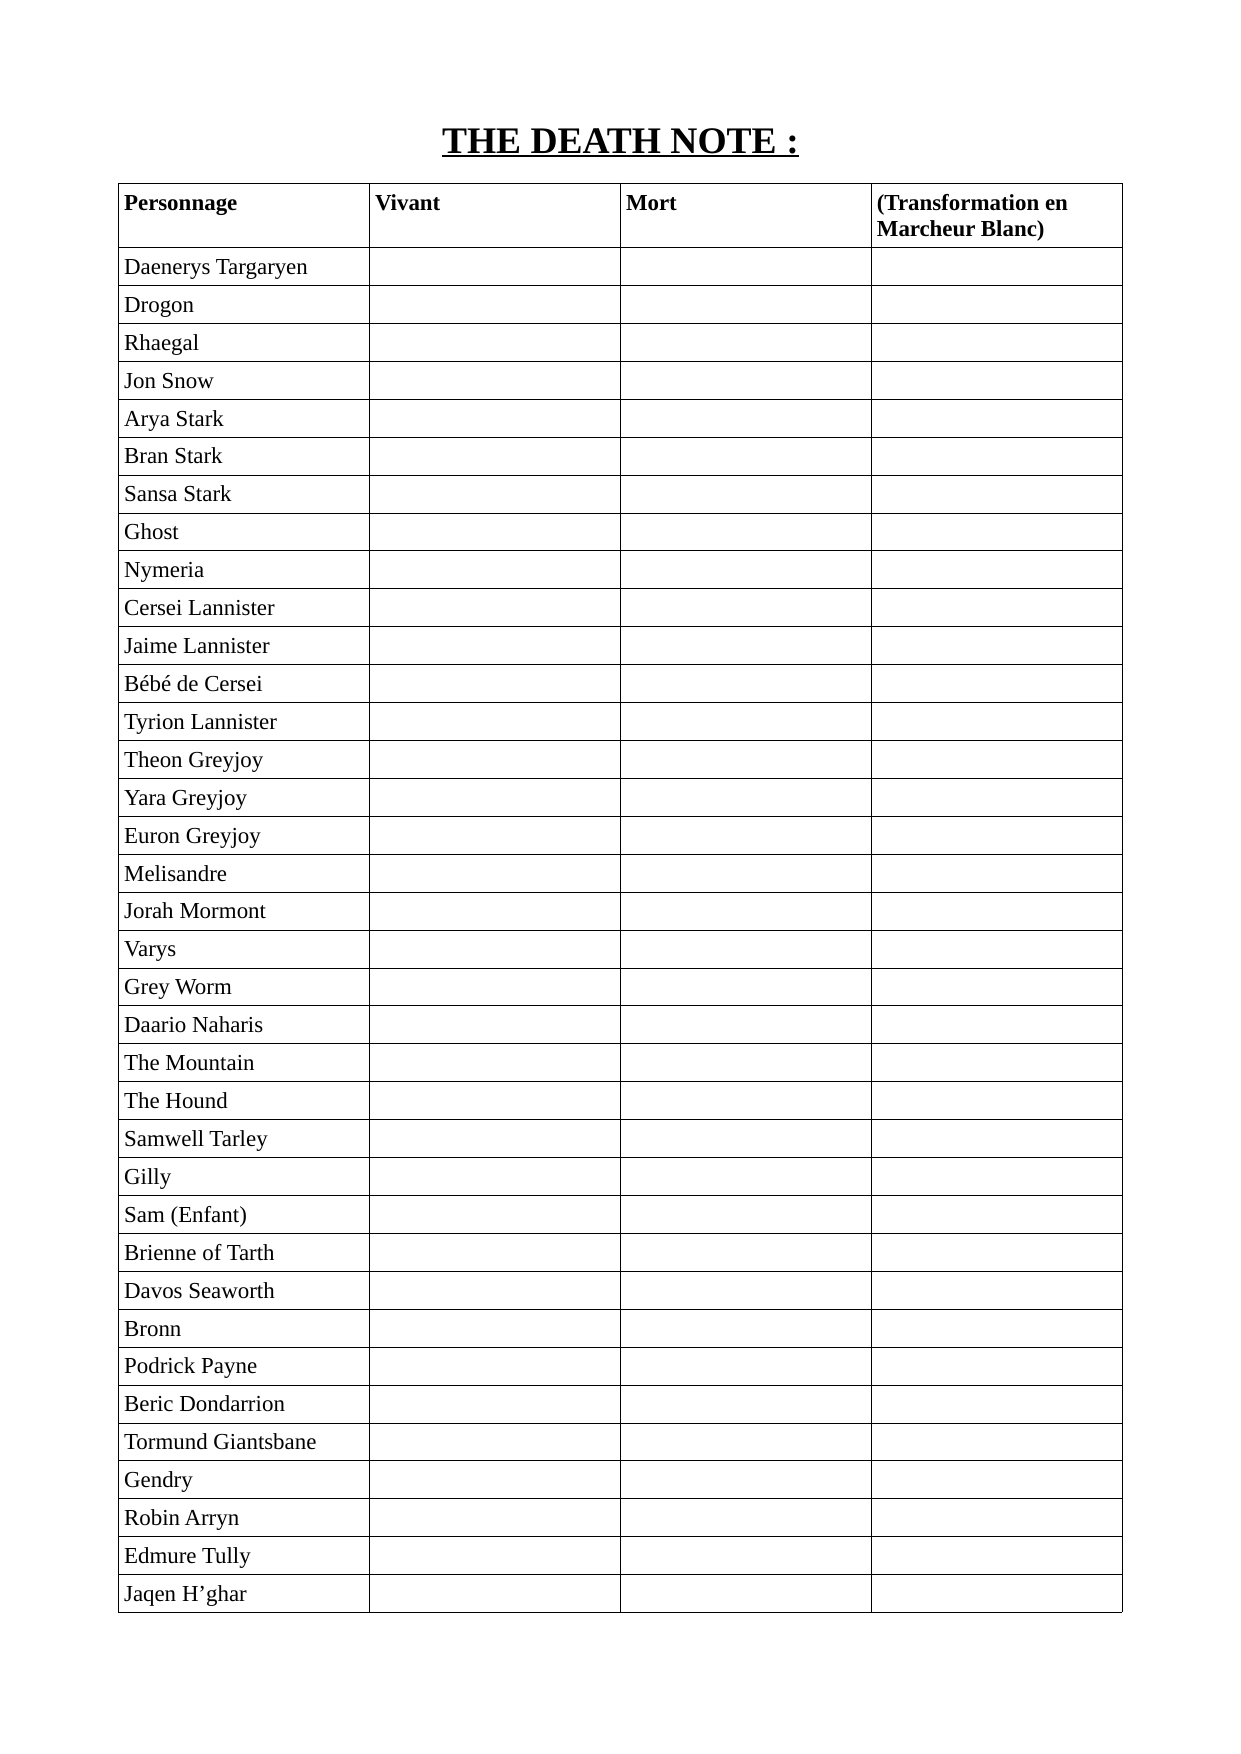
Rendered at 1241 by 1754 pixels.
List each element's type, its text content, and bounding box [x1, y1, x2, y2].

table_cell Daario Naharis [119, 1006, 369, 1043]
table_cell [370, 248, 620, 285]
table_cell [370, 779, 620, 816]
table_cell [621, 1575, 871, 1612]
table_cell [621, 627, 871, 664]
table_cell [872, 1234, 1122, 1271]
table_cell Jon Snow [119, 362, 369, 399]
table_cell Bronn [119, 1310, 369, 1347]
table_cell [872, 1386, 1122, 1422]
table_cell [872, 703, 1122, 740]
table_cell [872, 286, 1122, 323]
table_cell Jorah Mormont [119, 893, 369, 929]
table_cell [370, 893, 620, 929]
table_cell [370, 1082, 620, 1119]
table_cell The Hound [119, 1082, 369, 1119]
table_cell Nymeria [119, 551, 369, 588]
table_cell [872, 1348, 1122, 1384]
table_cell [872, 248, 1122, 285]
table_cell [621, 1272, 871, 1309]
table_cell [370, 855, 620, 892]
table_cell [872, 893, 1122, 929]
table_cell [370, 400, 620, 437]
table_cell [621, 1310, 871, 1347]
table_cell [872, 438, 1122, 474]
table_cell [872, 931, 1122, 967]
table_cell [621, 969, 871, 1005]
table_cell [621, 438, 871, 474]
table_cell [872, 1272, 1122, 1309]
table_cell [872, 741, 1122, 778]
table_cell [872, 779, 1122, 816]
table_cell [872, 476, 1122, 512]
table_cell [872, 1575, 1122, 1612]
table_cell [621, 1234, 871, 1271]
table_cell [872, 1158, 1122, 1195]
table_cell Varys [119, 931, 369, 967]
table_cell [370, 551, 620, 588]
table_cell [621, 476, 871, 512]
table_cell [370, 627, 620, 664]
table_cell [621, 1082, 871, 1119]
table_cell [621, 551, 871, 588]
table_cell Tormund Giantsbane [119, 1424, 369, 1460]
table_cell Rhaegal [119, 324, 369, 361]
table_cell [370, 817, 620, 854]
table_cell [621, 1499, 871, 1536]
table_cell [621, 1044, 871, 1081]
table_cell [621, 514, 871, 550]
table_cell [370, 1386, 620, 1422]
table_cell [621, 1158, 871, 1195]
table_cell [621, 1120, 871, 1157]
table_cell [370, 1272, 620, 1309]
table_cell Euron Greyjoy [119, 817, 369, 854]
table_cell [872, 362, 1122, 399]
table_cell [370, 589, 620, 626]
table_cell [370, 1196, 620, 1233]
table_header Personnage [119, 184, 369, 247]
table_cell [370, 1424, 620, 1460]
table_cell Theon Greyjoy [119, 741, 369, 778]
table_cell [370, 703, 620, 740]
table_cell [621, 324, 871, 361]
table_cell [621, 400, 871, 437]
table_cell Yara Greyjoy [119, 779, 369, 816]
table_cell [872, 665, 1122, 702]
table_cell [872, 589, 1122, 626]
table_cell [872, 817, 1122, 854]
table_cell Melisandre [119, 855, 369, 892]
table_cell [872, 400, 1122, 437]
table_header (Transformation en Marcheur Blanc) [872, 184, 1122, 247]
table_cell [370, 741, 620, 778]
table_header Mort [621, 184, 871, 247]
table_cell Samwell Tarley [119, 1120, 369, 1157]
table_cell Gilly [119, 1158, 369, 1195]
table_cell [370, 514, 620, 550]
table_header Vivant [370, 184, 620, 247]
table_cell [621, 931, 871, 967]
table_cell The Mountain [119, 1044, 369, 1081]
table_cell [621, 855, 871, 892]
table_cell [872, 855, 1122, 892]
table_cell [370, 286, 620, 323]
table_cell [370, 931, 620, 967]
table_cell Gendry [119, 1461, 369, 1498]
table_cell Sam (Enfant) [119, 1196, 369, 1233]
table_cell Arya Stark [119, 400, 369, 437]
table_cell [872, 324, 1122, 361]
table_cell [872, 1196, 1122, 1233]
table_cell Bran Stark [119, 438, 369, 474]
table_cell [370, 438, 620, 474]
table_cell [370, 1499, 620, 1536]
table_cell Jaime Lannister [119, 627, 369, 664]
table_cell [872, 1082, 1122, 1119]
table_cell [621, 589, 871, 626]
table_cell Beric Dondarrion [119, 1386, 369, 1422]
table_cell [370, 1461, 620, 1498]
table_cell [872, 969, 1122, 1005]
table_cell [370, 1044, 620, 1081]
table_cell [872, 1461, 1122, 1498]
table_cell [621, 1348, 871, 1384]
table_cell [621, 665, 871, 702]
table_cell Brienne of Tarth [119, 1234, 369, 1271]
table_cell [370, 1575, 620, 1612]
table_cell [872, 1499, 1122, 1536]
table_cell Daenerys Targaryen [119, 248, 369, 285]
table_cell [621, 1196, 871, 1233]
table_cell [872, 514, 1122, 550]
table_cell [872, 1044, 1122, 1081]
table_cell [370, 476, 620, 512]
table_cell [621, 1006, 871, 1043]
table_cell [370, 1234, 620, 1271]
table_cell [621, 1424, 871, 1460]
table_cell Tyrion Lannister [119, 703, 369, 740]
table_cell [872, 1120, 1122, 1157]
table_cell [621, 741, 871, 778]
table_cell Davos Seaworth [119, 1272, 369, 1309]
table_cell [621, 817, 871, 854]
table_cell [370, 1537, 620, 1574]
table_cell [621, 779, 871, 816]
table_cell [621, 1386, 871, 1422]
table_cell Drogon [119, 286, 369, 323]
table_cell [621, 703, 871, 740]
table_cell Edmure Tully [119, 1537, 369, 1574]
table_cell [370, 1348, 620, 1384]
table_cell [621, 248, 871, 285]
table_cell [621, 1537, 871, 1574]
table_cell [370, 1006, 620, 1043]
table_cell [872, 627, 1122, 664]
table_cell [872, 1006, 1122, 1043]
table_cell Grey Worm [119, 969, 369, 1005]
table_cell [370, 665, 620, 702]
table_cell [370, 969, 620, 1005]
table_cell [370, 1158, 620, 1195]
table_cell Podrick Payne [119, 1348, 369, 1384]
table_cell [370, 1120, 620, 1157]
table_cell [370, 324, 620, 361]
table_cell Robin Arryn [119, 1499, 369, 1536]
table_cell [872, 1424, 1122, 1460]
table_cell Jaqen H’ghar [119, 1575, 369, 1612]
table_cell Sansa Stark [119, 476, 369, 512]
table_cell Cersei Lannister [119, 589, 369, 626]
table_cell [621, 286, 871, 323]
table_cell [621, 1461, 871, 1498]
table_cell Ghost [119, 514, 369, 550]
table_cell [370, 362, 620, 399]
table_cell [370, 1310, 620, 1347]
table_cell [621, 362, 871, 399]
text THE DEATH NOTE : [118, 118, 1122, 161]
table_cell [872, 551, 1122, 588]
table_cell Bébé de Cersei [119, 665, 369, 702]
table_cell [621, 893, 871, 929]
table_cell [872, 1537, 1122, 1574]
table_cell [872, 1310, 1122, 1347]
